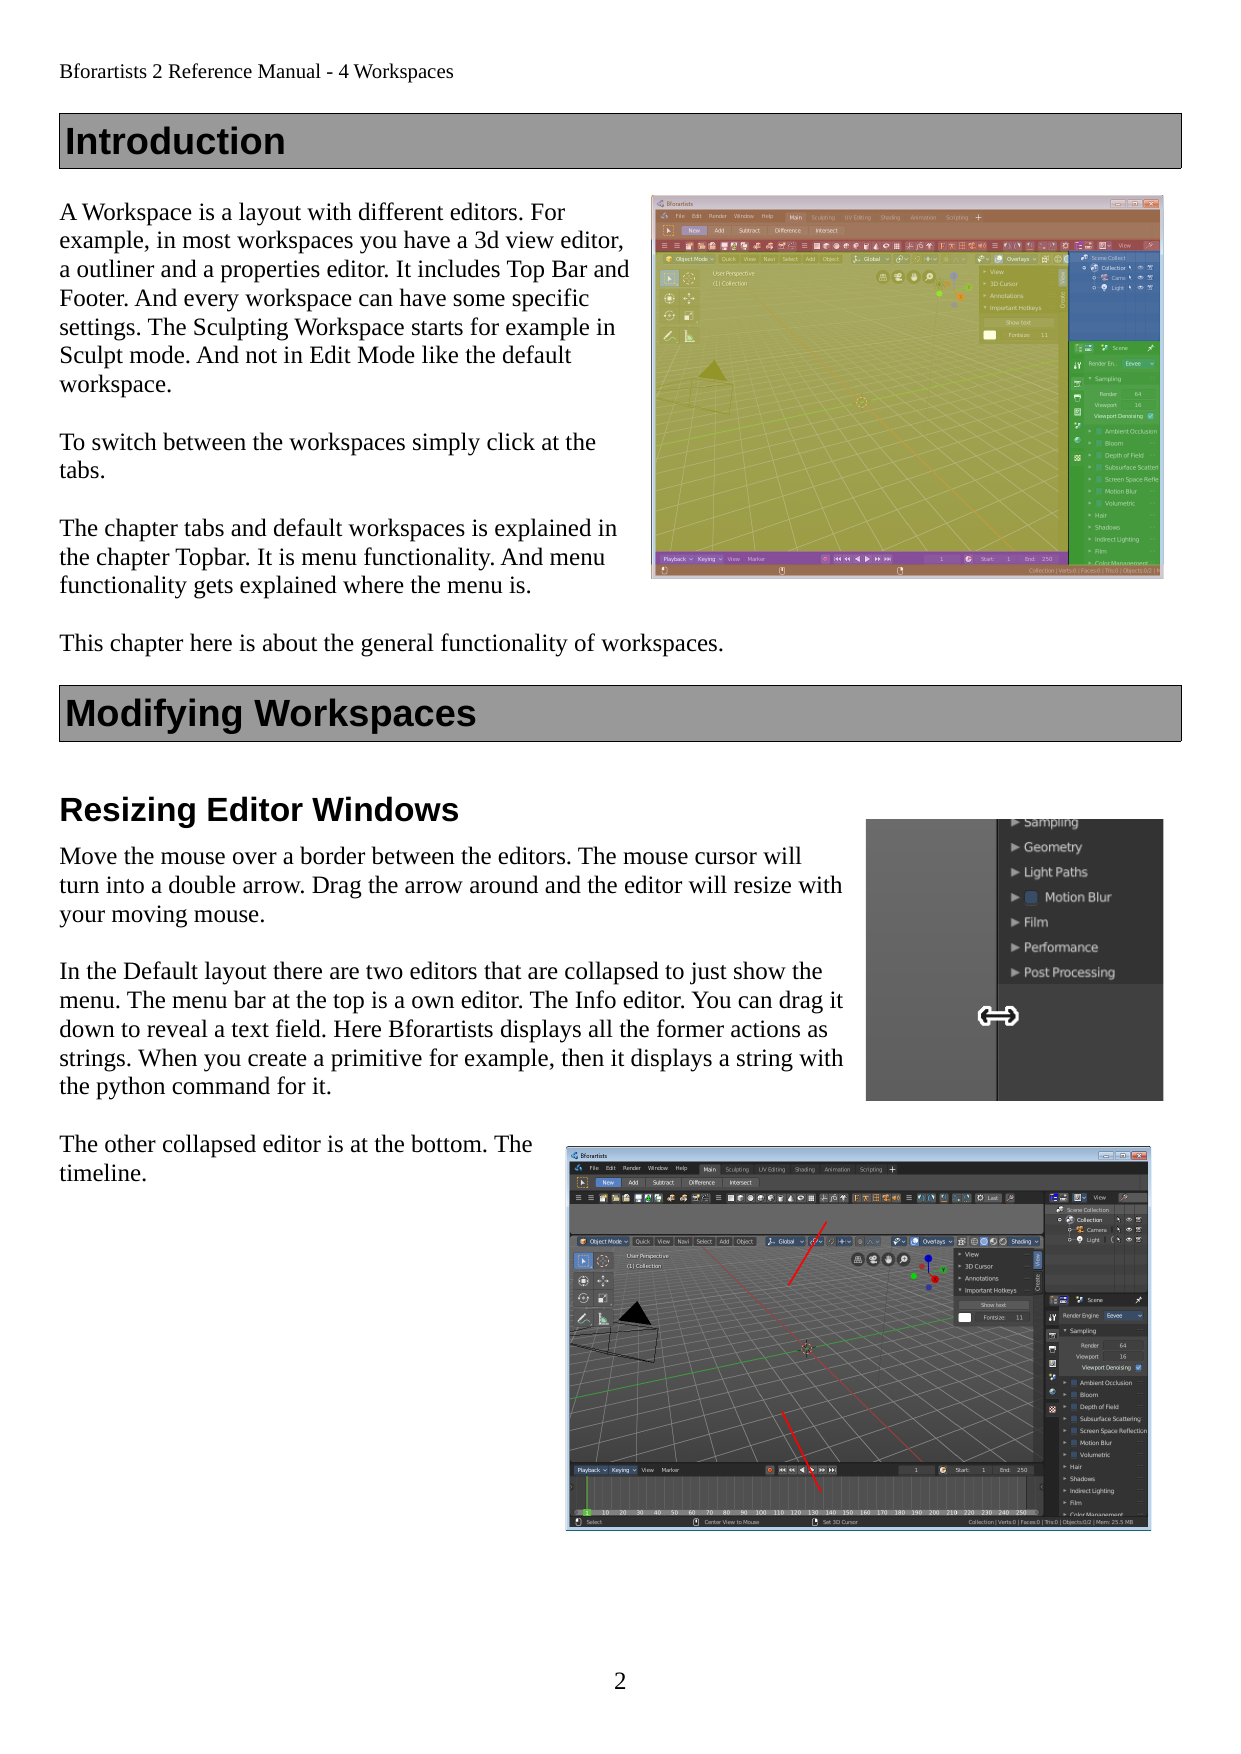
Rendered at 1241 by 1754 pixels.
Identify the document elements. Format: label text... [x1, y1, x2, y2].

text A Workspace is a layout with different editors. For example, in most workspaces you have a 3d view editor, a outliner and a properties editor. It includes Top Bar and Footer. And every workspace can have some specific settings. The Sculpting Workspace starts for example in Sculpt mode. And not in Edit Mode like the default workspace. [59, 197, 651, 398]
picture [651, 195, 1164, 579]
subtitle Resizing Editor Windows [59, 790, 1181, 829]
text To switch between the workspaces simply click at the tabs. [59, 427, 651, 484]
text This chapter here is about the general functionality of workspaces. [59, 628, 1181, 657]
picture [565, 1146, 1152, 1531]
text In the Default layout there are two editors that are collapsed to just show the menu. The menu bar at the top is a own editor. The Info editor. You can drag it down to reveal a text field. Here Bforartists displays all the former actions as strings. When you create a primitive for example, then it displays a string with the python command for it. [59, 956, 865, 1100]
table_header Introduction [60, 114, 1181, 168]
text The other collapsed editor is at the bottom. The timeline. [59, 1129, 1181, 1186]
table_header Modifying Workspaces [60, 686, 1181, 741]
picture [865, 819, 1164, 1101]
text Move the mouse over a border between the editors. The mouse cursor will turn into a double arrow. Drag the arrow around and the editor will resize with your moving mouse. [59, 841, 865, 928]
text The chapter tabs and default workspaces is explained in the chapter Topbar. It is menu functionality. And menu functionality gets explained where the menu is. [59, 513, 1181, 599]
